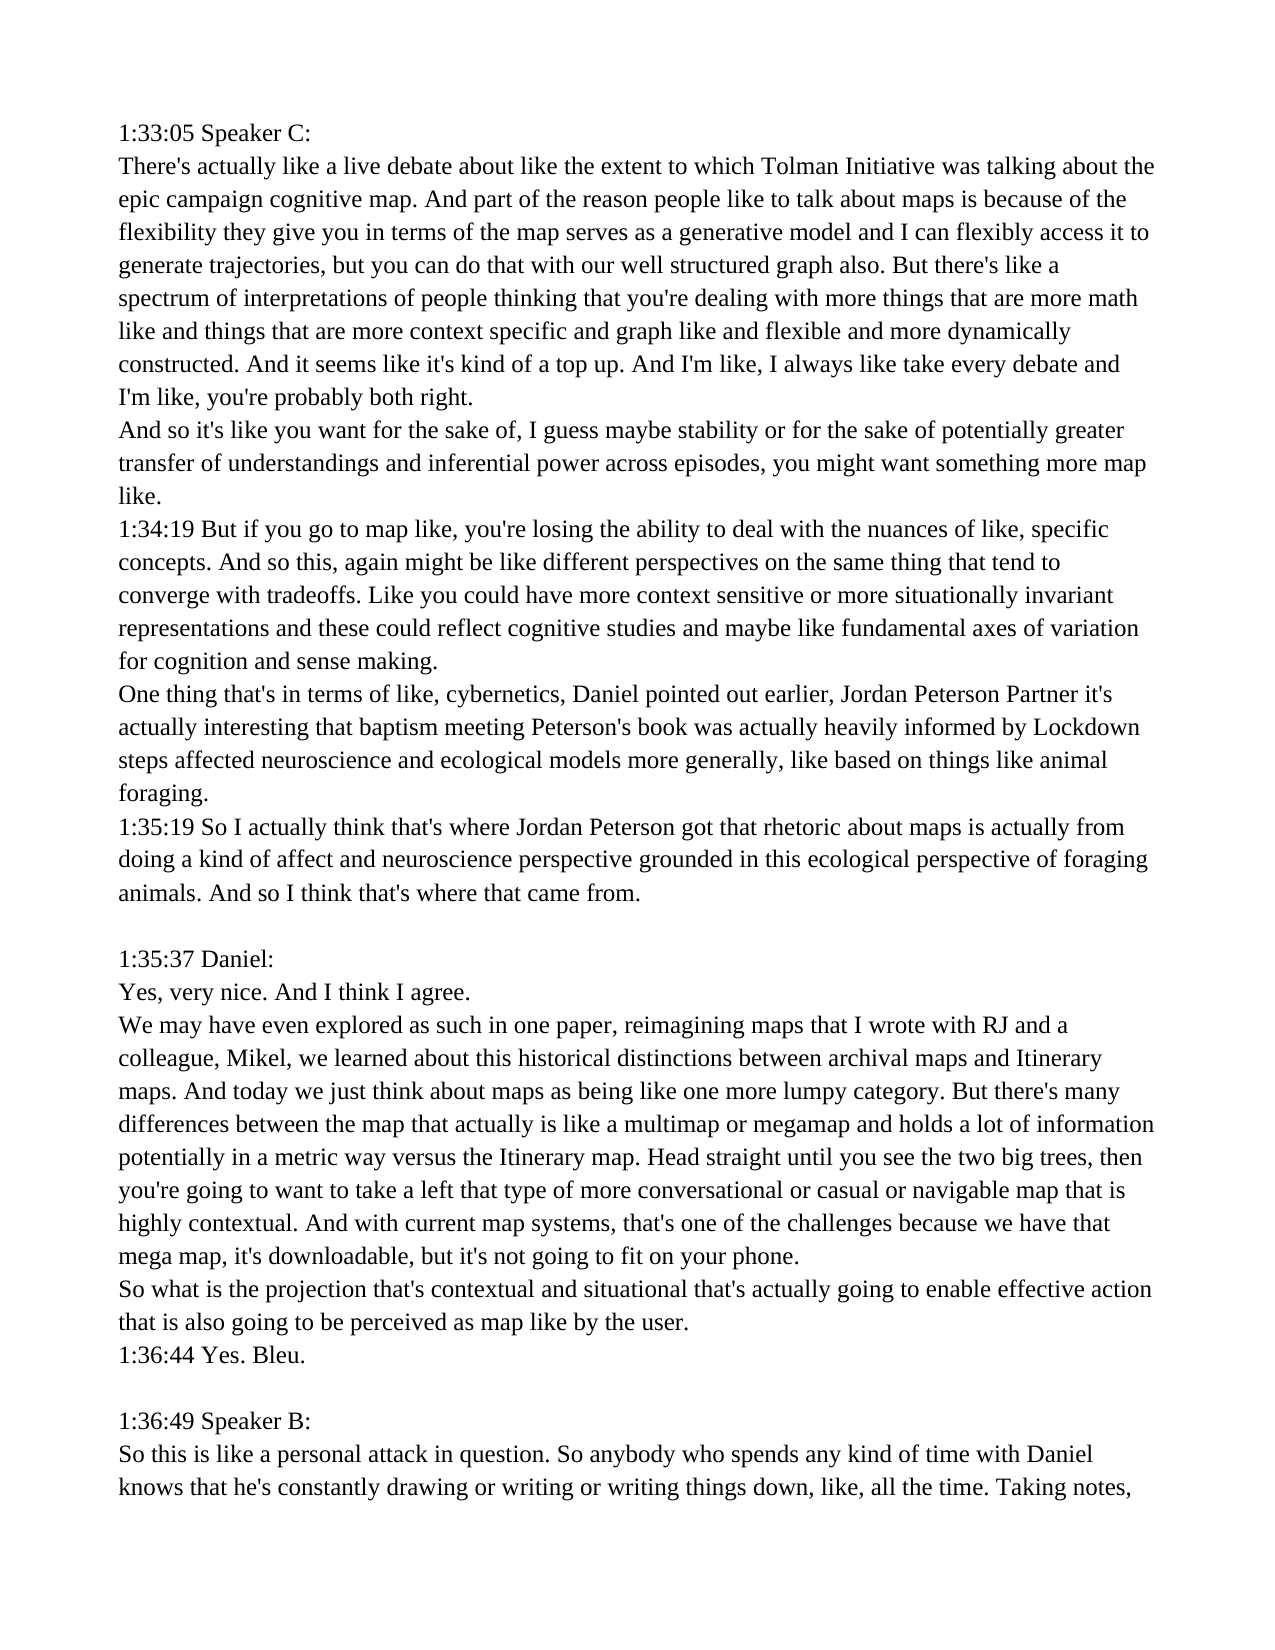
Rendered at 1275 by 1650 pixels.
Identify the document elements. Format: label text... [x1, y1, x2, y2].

text Yes, very nice. And I think I agree. [118, 977, 1157, 1005]
text 1:36:44 Yes. Bleu. [118, 1340, 1157, 1369]
text 1:34:19 But if you go to map like, you're losing the ability to deal with the nuances of like, specific concepts. And so this, again might be like different perspectives on the same thing that tend to converge with tradeoffs. Like you could have more context sensitive or more situationally invariant representations and these could reflect cognitive studies and maybe like fundamental axes of variation for cognition and sense making. [118, 514, 1157, 675]
text And so it's like you want for the sake of, I guess maybe stability or for the sake of potentially greater transfer of understandings and inferential power across episodes, you might want something more map like. [118, 415, 1157, 510]
text 1:35:37 Daniel: [118, 944, 1157, 972]
text There's actually like a live debate about like the extent to which Tolman Initiative was talking about the epic campaign cognitive map. And part of the reason people like to talk about maps is because of the flexibility they give you in terms of the map serves as a generative model and I can flexibly access it to generate trajectories, but you can do that with our well structured graph also. But there's like a spectrum of interpretations of people thinking that you're dealing with more things that are more math like and things that are more context specific and graph like and flexible and more dynamically constructed. And it seems like it's kind of a top up. And I'm like, I always like take every debate and I'm like, you're probably both right. [118, 151, 1157, 411]
text 1:35:19 So I actually think that's where Jordan Peterson got that rhetoric about maps is actually from doing a kind of affect and neuroscience perspective grounded in this ecological perspective of foraging animals. And so I think that's where that came from. [118, 812, 1157, 906]
text So this is like a personal attack in question. So anybody who spends any kind of time with Daniel knows that he's constantly drawing or writing or writing things down, like, all the time. Taking notes, [118, 1439, 1157, 1501]
text 1:36:49 Speaker B: [118, 1406, 1157, 1435]
text One thing that's in terms of like, cybernetics, Daniel pointed out earlier, Jordan Peterson Partner it's actually interesting that baptism meeting Peterson's book was actually heavily informed by Lockdown steps affected neuroscience and ecological models more generally, like based on things like animal foraging. [118, 679, 1157, 807]
text We may have even explored as such in one paper, reimagining maps that I wrote with RJ and a colleague, Mikel, we learned about this historical distinctions between archival maps and Itinerary maps. And today we just think about maps as being like one more lumpy category. But there's many differences between the map that actually is like a multimap or megamap and holds a lot of information potentially in a metric way versus the Itinerary map. Head straight until you see the two big trees, then you're going to want to take a left that type of more conversational or casual or navigable map that is highly contextual. And with current map systems, that's one of the challenges because we have that mega map, it's downloadable, but it's not going to fit on your phone. [118, 1010, 1157, 1269]
text 1:33:05 Speaker C: [118, 118, 1157, 147]
text So what is the projection that's contextual and situational that's actually going to enable effective action that is also going to be perceived as map like by the user. [118, 1274, 1157, 1336]
